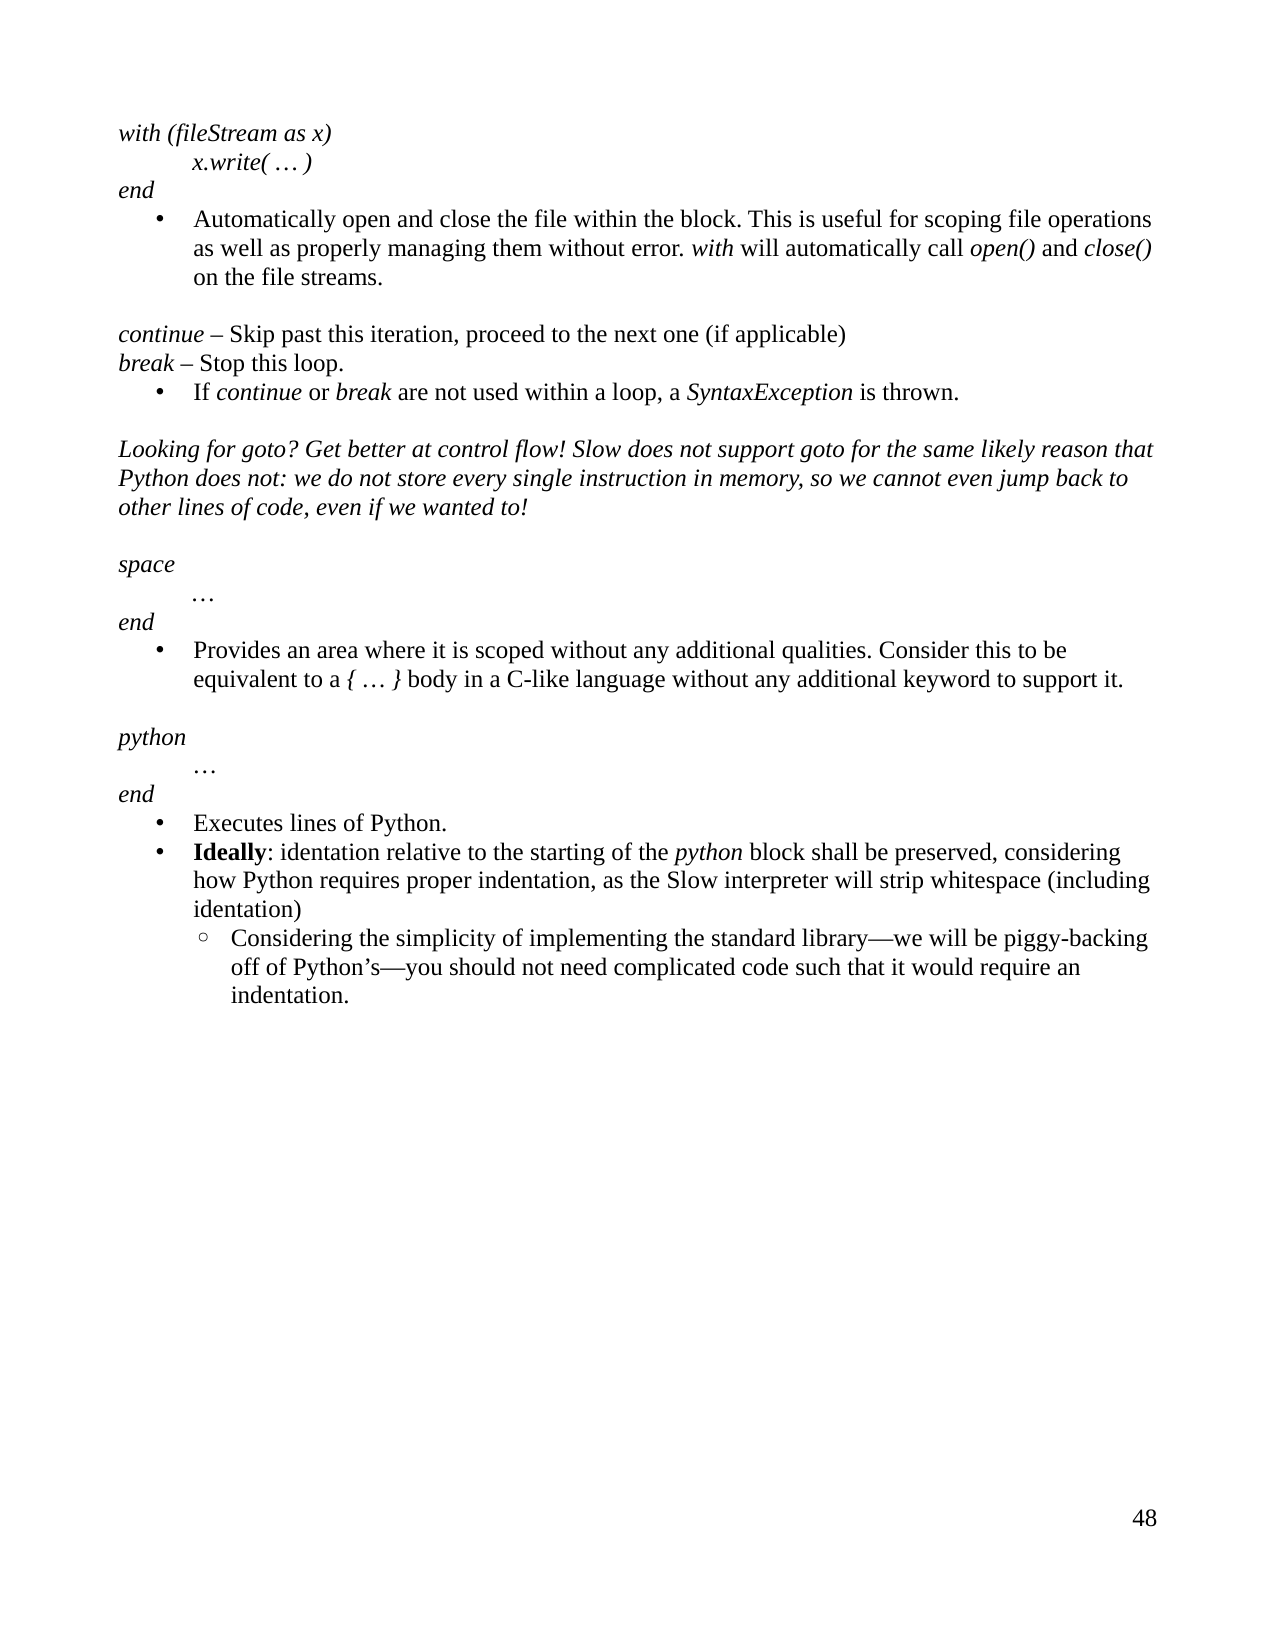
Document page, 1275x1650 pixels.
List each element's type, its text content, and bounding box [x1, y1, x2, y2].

list If continue or break are not used within a loop, a SyntaxException is thrown. [156, 377, 1157, 406]
text end [118, 176, 1157, 204]
text space [118, 549, 1157, 578]
text break – Stop this loop. [118, 348, 1157, 377]
text … [118, 751, 1157, 779]
list Provides an area where it is scoped without any additional qualities. Consider this to be equivalent to a { … } body in a C-like language without any additional keyword to support it. [156, 636, 1157, 693]
text Looking for goto? Get better at control flow! Slow does not support goto for the same likely reason that Python does not: we do not store every single instruction in memory, so we cannot even jump back to other lines of code, even if we wanted to! [118, 434, 1157, 521]
text end [118, 607, 1157, 636]
text continue – Skip past this iteration, proceed to the next one (if applicable) [118, 319, 1157, 348]
list Considering the simplicity of implementing the standard library—we will be piggy-backing off of Python’s—you should not need complicated code such that it would require an indentation. [193, 923, 1157, 1009]
list Ideally: identation relative to the starting of the python block shall be preserved, considering how Python requires proper indentation, as the Slow interpreter will strip whitespace (including identation) [156, 837, 1157, 923]
text python [118, 722, 1157, 751]
list Executes lines of Python. [156, 808, 1157, 837]
list Automatically open and close the file within the block. This is useful for scoping file operations as well as properly managing them without error. with will automatically call open() and close() on the file streams. [156, 204, 1157, 291]
text x.write( … ) [118, 147, 1157, 176]
text end [118, 779, 1157, 808]
text … [118, 578, 1157, 607]
text with (fileStream as x) [118, 118, 1157, 147]
